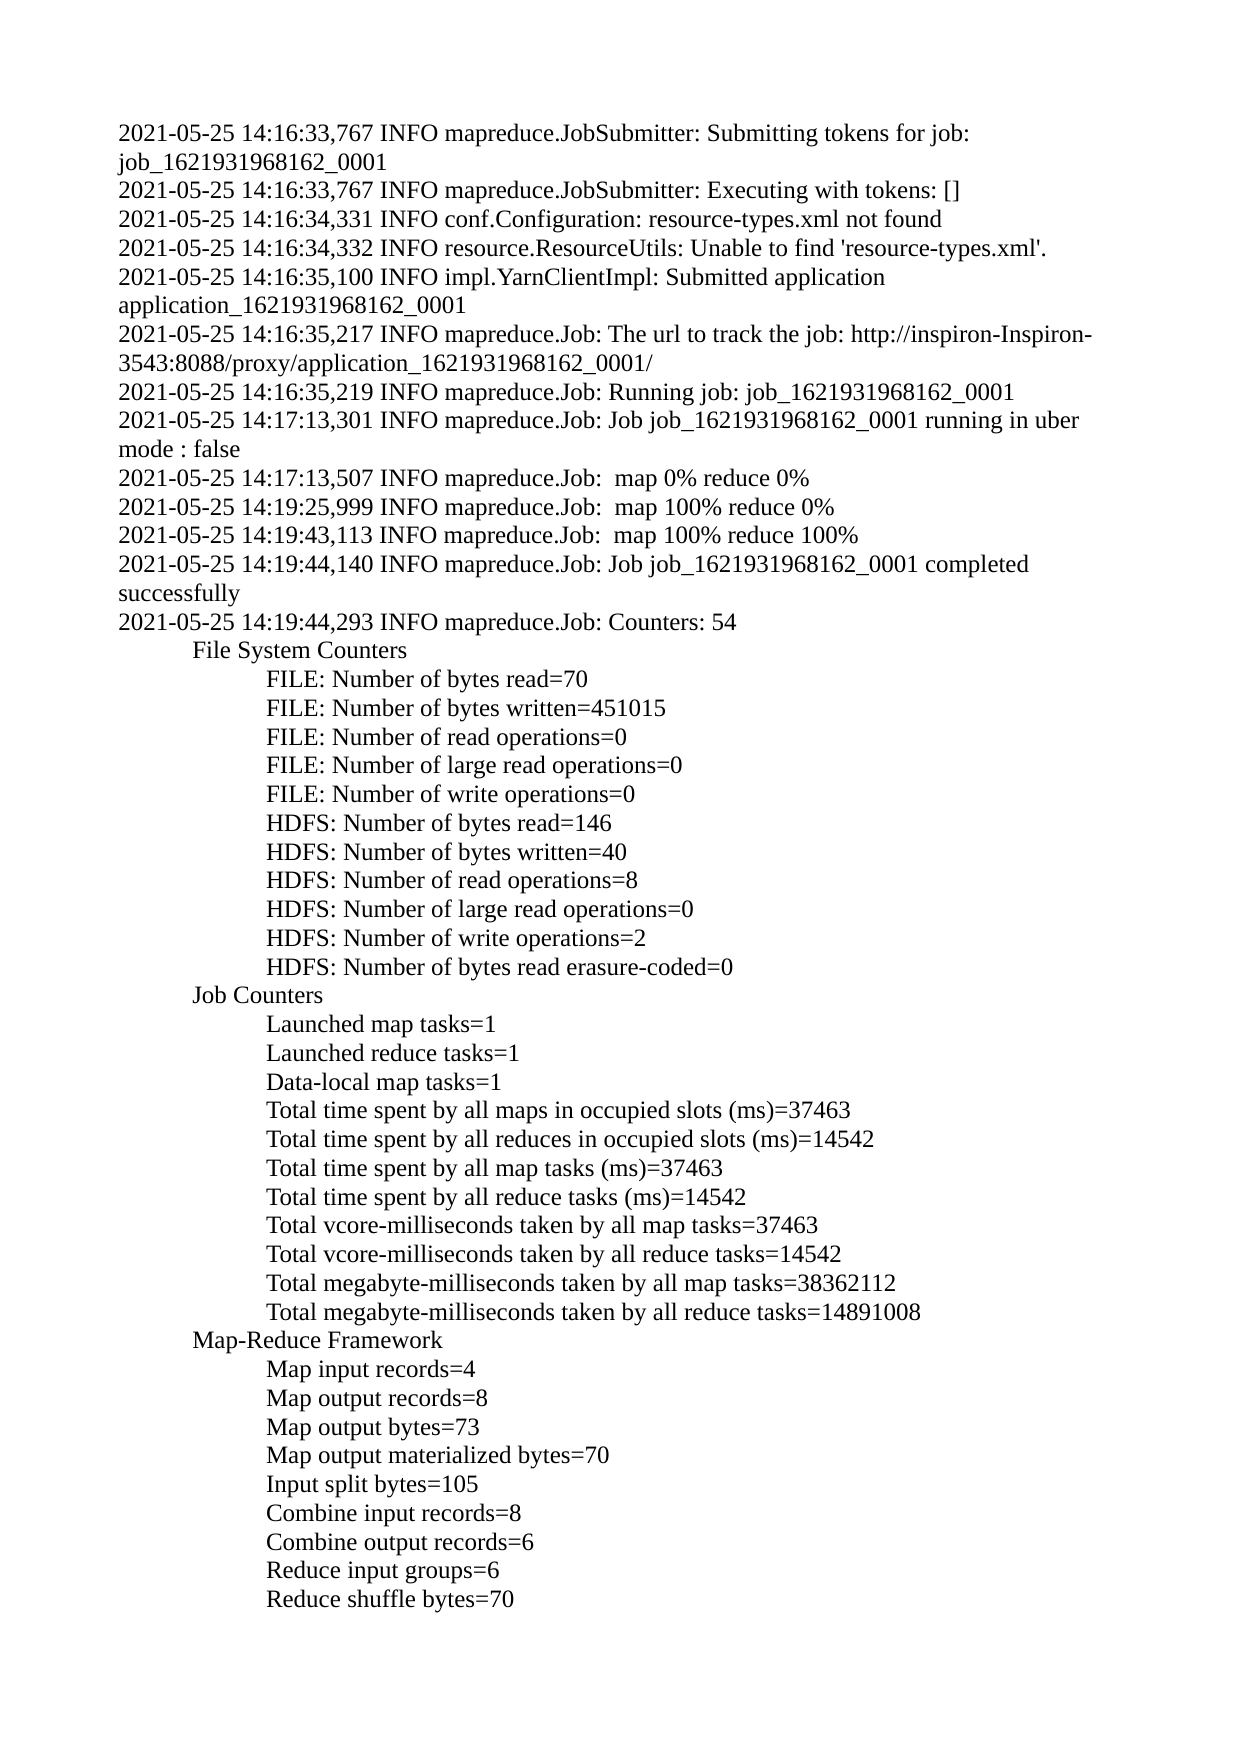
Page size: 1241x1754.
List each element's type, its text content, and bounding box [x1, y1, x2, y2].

text Total megabyte-milliseconds taken by all reduce tasks=14891008 [118, 1297, 1122, 1326]
text HDFS: Number of write operations=2 [118, 923, 1122, 952]
text FILE: Number of bytes written=451015 [118, 693, 1122, 722]
text Reduce input groups=6 [118, 1556, 1122, 1584]
text FILE: Number of write operations=0 [118, 779, 1122, 808]
text Total vcore-milliseconds taken by all reduce tasks=14542 [118, 1239, 1122, 1268]
text Total megabyte-milliseconds taken by all map tasks=38362112 [118, 1268, 1122, 1297]
text Total time spent by all maps in occupied slots (ms)=37463 [118, 1096, 1122, 1124]
text Combine input records=8 [118, 1498, 1122, 1527]
text Reduce shuffle bytes=70 [118, 1584, 1122, 1613]
text 2021-05-25 14:17:13,301 INFO mapreduce.Job: Job job_1621931968162_0001 running in uber mode : false [118, 406, 1122, 463]
text Map input records=4 [118, 1354, 1122, 1383]
text Input split bytes=105 [118, 1469, 1122, 1498]
text Map output bytes=73 [118, 1412, 1122, 1441]
text HDFS: Number of bytes read=146 [118, 808, 1122, 837]
text HDFS: Number of bytes written=40 [118, 837, 1122, 866]
text Total time spent by all reduces in occupied slots (ms)=14542 [118, 1124, 1122, 1153]
text Total vcore-milliseconds taken by all map tasks=37463 [118, 1211, 1122, 1239]
text Total time spent by all map tasks (ms)=37463 [118, 1153, 1122, 1182]
text FILE: Number of large read operations=0 [118, 751, 1122, 779]
text 2021-05-25 14:19:44,293 INFO mapreduce.Job: Counters: 54 [118, 607, 1122, 636]
text HDFS: Number of bytes read erasure-coded=0 [118, 952, 1122, 981]
text HDFS: Number of large read operations=0 [118, 894, 1122, 923]
text 2021-05-25 14:19:43,113 INFO mapreduce.Job: map 100% reduce 100% [118, 521, 1122, 549]
text Data-local map tasks=1 [118, 1067, 1122, 1096]
text Job Counters [118, 981, 1122, 1009]
text Combine output records=6 [118, 1527, 1122, 1556]
text 2021-05-25 14:16:35,217 INFO mapreduce.Job: The url to track the job: http://inspiron-Inspiron-3543:8088/proxy/application_1621931968162_0001/ [118, 319, 1122, 377]
text Total time spent by all reduce tasks (ms)=14542 [118, 1182, 1122, 1211]
text Launched map tasks=1 [118, 1009, 1122, 1038]
text FILE: Number of read operations=0 [118, 722, 1122, 751]
text File System Counters [118, 636, 1122, 664]
text 2021-05-25 14:16:33,767 INFO mapreduce.JobSubmitter: Submitting tokens for job: job_1621931968162_0001 [118, 118, 1122, 176]
text 2021-05-25 14:16:35,219 INFO mapreduce.Job: Running job: job_1621931968162_0001 [118, 377, 1122, 406]
text 2021-05-25 14:16:34,331 INFO conf.Configuration: resource-types.xml not found [118, 204, 1122, 233]
text 2021-05-25 14:19:25,999 INFO mapreduce.Job: map 100% reduce 0% [118, 492, 1122, 521]
text Map output records=8 [118, 1383, 1122, 1412]
text Map output materialized bytes=70 [118, 1441, 1122, 1469]
text FILE: Number of bytes read=70 [118, 664, 1122, 693]
text Launched reduce tasks=1 [118, 1038, 1122, 1067]
text HDFS: Number of read operations=8 [118, 866, 1122, 894]
text 2021-05-25 14:19:44,140 INFO mapreduce.Job: Job job_1621931968162_0001 completed successfully [118, 549, 1122, 607]
text 2021-05-25 14:16:35,100 INFO impl.YarnClientImpl: Submitted application application_1621931968162_0001 [118, 262, 1122, 319]
text 2021-05-25 14:17:13,507 INFO mapreduce.Job: map 0% reduce 0% [118, 463, 1122, 492]
text 2021-05-25 14:16:34,332 INFO resource.ResourceUtils: Unable to find 'resource-types.xml'. [118, 233, 1122, 262]
text 2021-05-25 14:16:33,767 INFO mapreduce.JobSubmitter: Executing with tokens: [] [118, 176, 1122, 204]
text Map-Reduce Framework [118, 1326, 1122, 1354]
